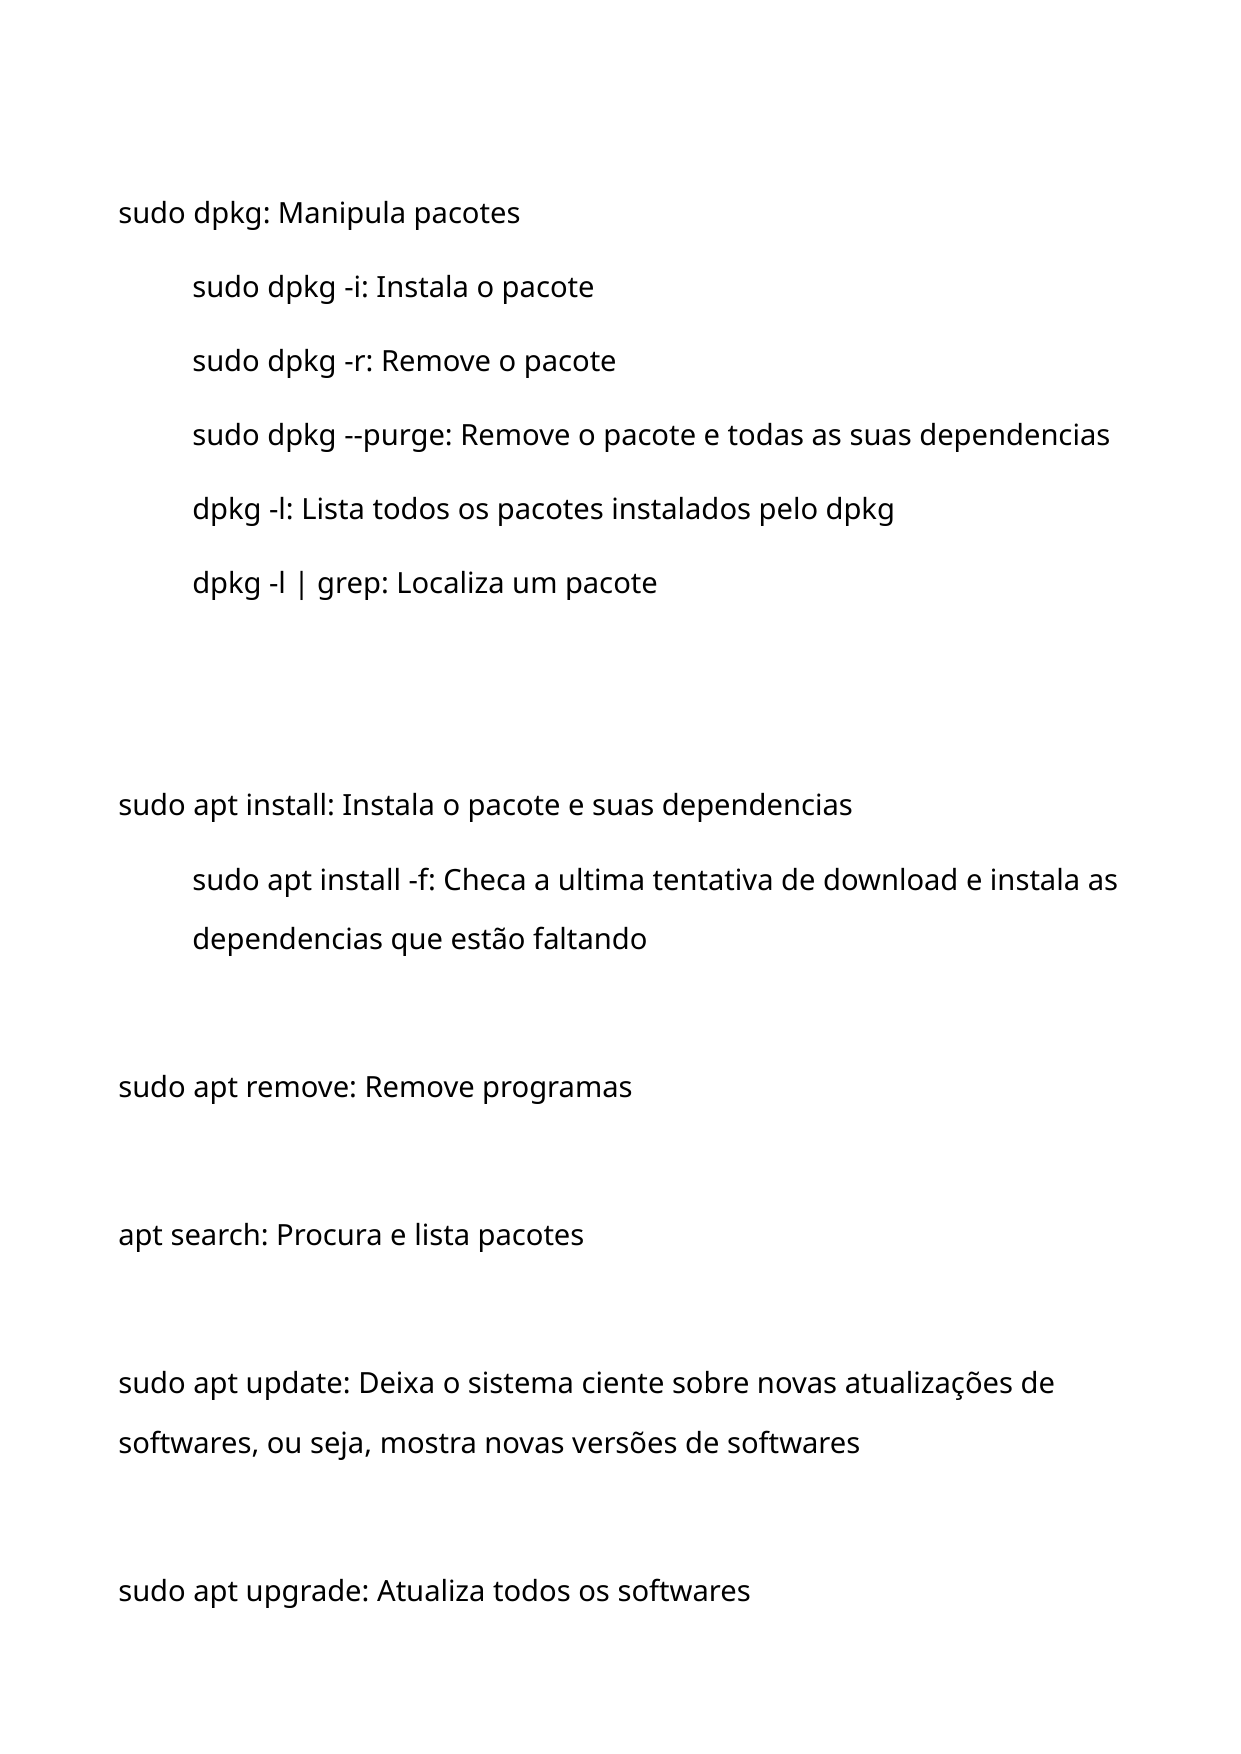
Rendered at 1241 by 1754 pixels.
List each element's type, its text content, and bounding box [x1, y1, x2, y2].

text apt search: Procura e lista pacotes [118, 1214, 1122, 1254]
text sudo apt install -f: Checa a ultima tentativa de download e instala as dependencias que estão faltando [118, 859, 1122, 958]
text sudo apt install: Instala o pacote e suas dependencias [118, 785, 1122, 824]
text sudo apt update: Deixa o sistema ciente sobre novas atualizações de softwares, ou seja, mostra novas versões de softwares [118, 1363, 1122, 1462]
text sudo apt upgrade: Atualiza todos os softwares [118, 1570, 1122, 1610]
text dpkg -l | grep: Localiza um pacote [118, 562, 1122, 602]
text sudo dpkg -i: Instala o pacote [118, 266, 1122, 306]
text sudo apt remove: Remove programas [118, 1066, 1122, 1106]
text dpkg -l: Lista todos os pacotes instalados pelo dpkg [118, 488, 1122, 528]
text sudo dpkg -r: Remove o pacote [118, 340, 1122, 380]
text sudo dpkg --purge: Remove o pacote e todas as suas dependencias [118, 414, 1122, 454]
text sudo dpkg: Manipula pacotes [118, 192, 1122, 232]
